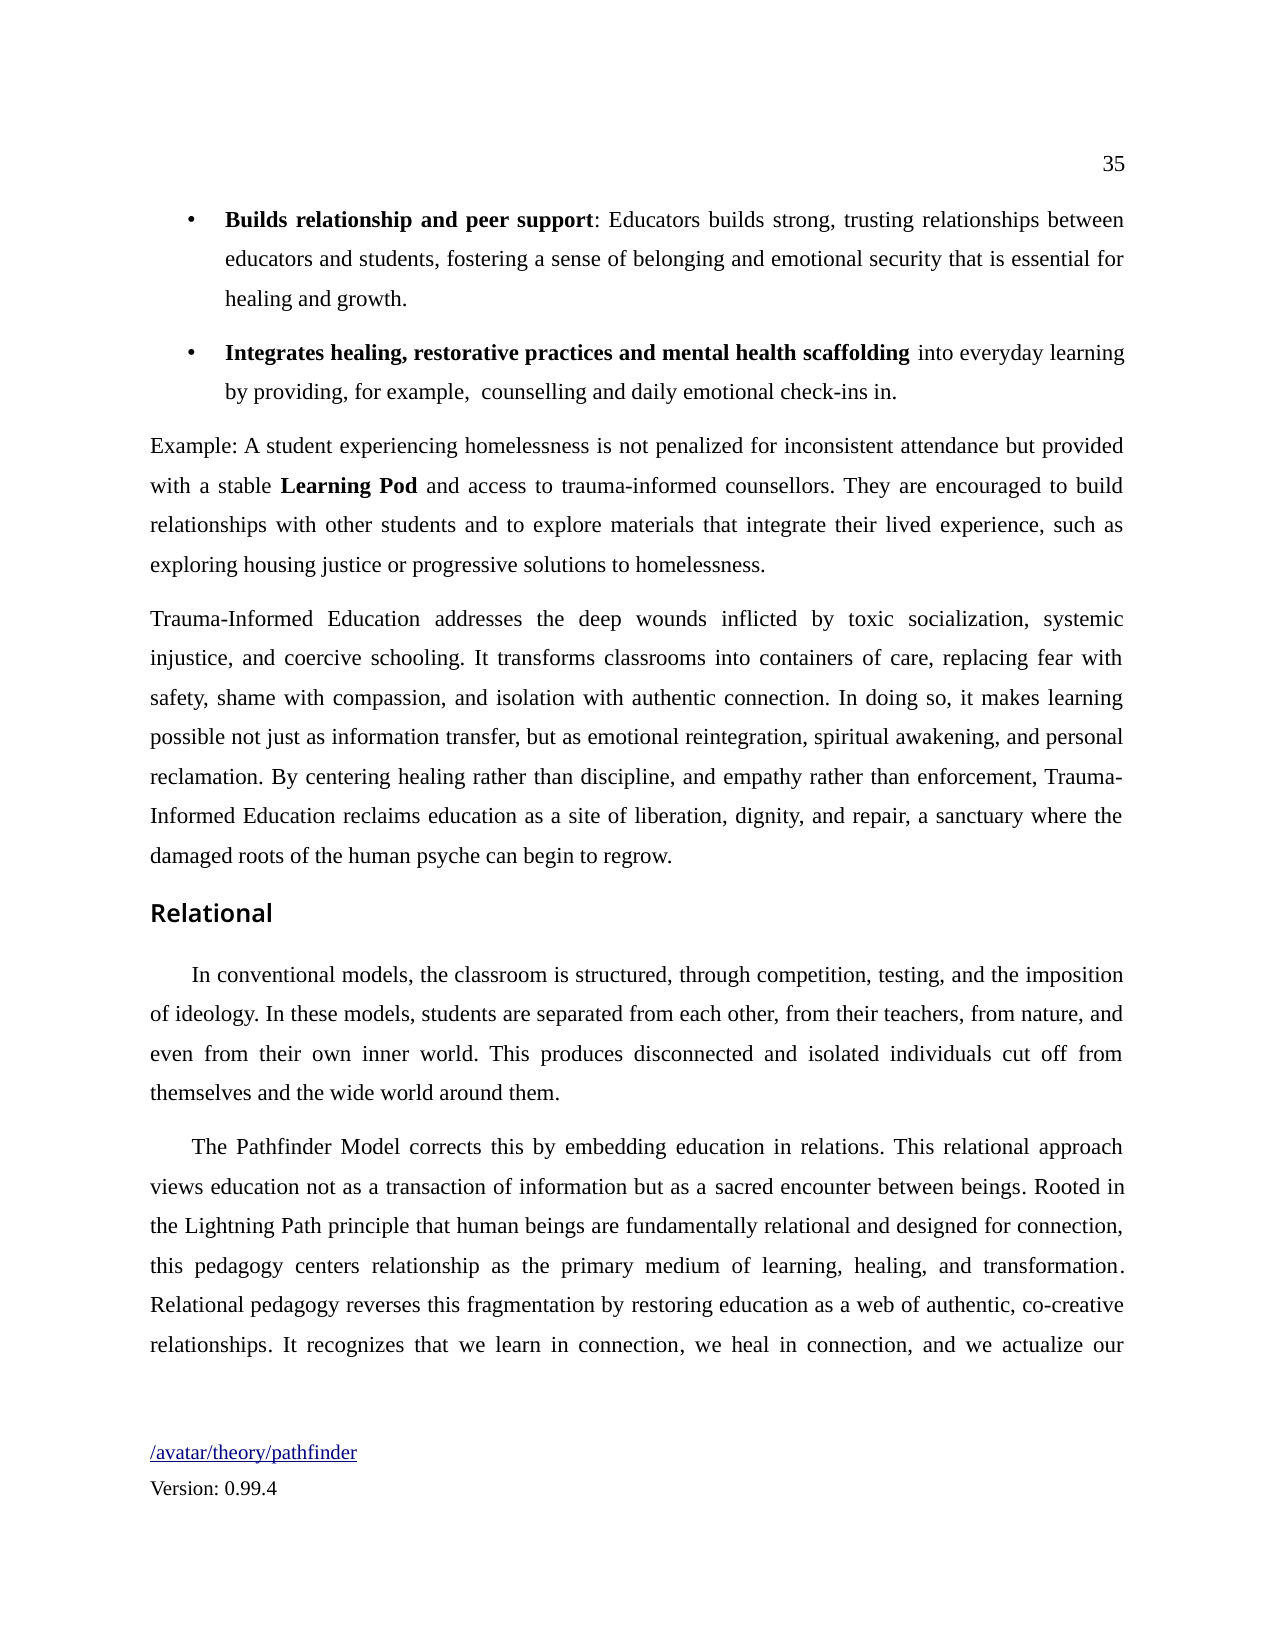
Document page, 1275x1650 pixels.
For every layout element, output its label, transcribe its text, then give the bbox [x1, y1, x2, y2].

text In conventional models, the classroom is structured, through competition, testing, and the imposition of ideology. In these models, students are separated from each other, from their teachers, from nature, and even from their own inner world. This produces disconnected and isolated individuals cut off from themselves and the wide world around them. [150, 961, 1125, 1106]
text Example: A student experiencing homelessness is not penalized for inconsistent attendance but provided with a stable Learning Pod and access to trauma-informed counsellors. They are encouraged to build relationships with other students and to explore materials that integrate their lived experience, such as exploring housing justice or progressive solutions to homelessness. [150, 432, 1125, 577]
text Trauma-Informed Education addresses the deep wounds inflicted by toxic socialization, systemic injustice, and coercive schooling. It transforms classrooms into containers of care, replacing fear with safety, shame with compassion, and isolation with authentic connection. In doing so, it makes learning possible not just as information transfer, but as emotional reintegration, spiritual awakening, and personal reclamation. By centering healing rather than discipline, and empathy rather than enforcement, Trauma-Informed Education reclaims education as a site of liberation, dignity, and repair, a sanctuary where the damaged roots of the human psyche can begin to regrow. [150, 605, 1125, 868]
list Builds relationship and peer support: Educators builds strong, trusting relationships between educators and students, fostering a sense of belonging and emotional security that is essential for healing and growth. [187, 206, 1125, 311]
text The Pathfinder Model corrects this by embedding education in relations. This relational approach views education not as a transaction of information but as a sacred encounter between beings. Rooted in the Lightning Path principle that human beings are fundamentally relational and designed for connection, this pedagogy centers relationship as the primary medium of learning, healing, and transformation. Relational pedagogy reverses this fragmentation by restoring education as a web of authentic, co-creative relationships. It recognizes that we learn in connection, we heal in connection, and we actualize our [150, 1133, 1125, 1357]
subtitle Relational [150, 896, 1125, 930]
list Integrates healing, restorative practices and mental health scaffolding into everyday learning by providing, for example, counselling and daily emotional check-ins in. [187, 339, 1125, 405]
